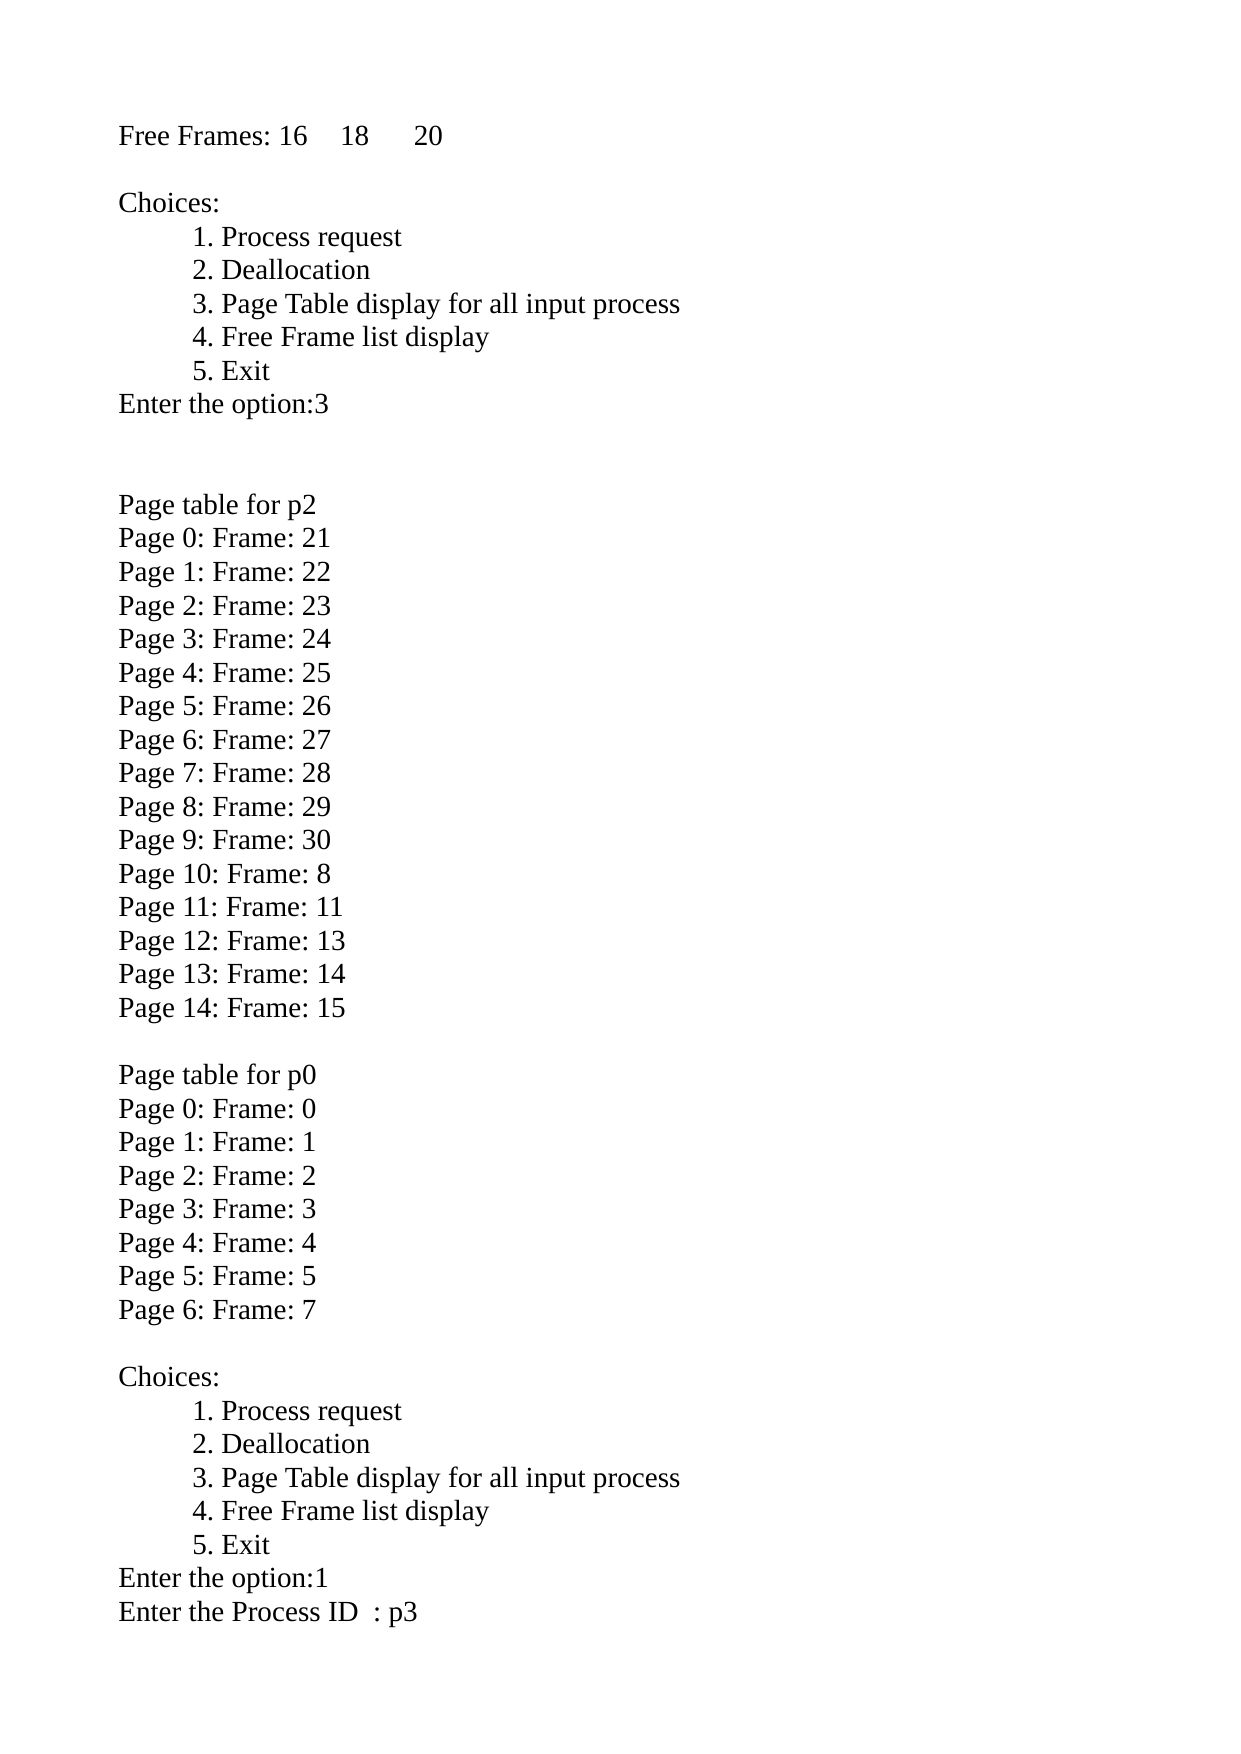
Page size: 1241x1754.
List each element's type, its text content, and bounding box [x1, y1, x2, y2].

text Choices: [118, 1359, 1122, 1393]
text Choices: [118, 185, 1122, 219]
text 3. Page Table display for all input process [118, 1460, 1122, 1493]
text Page 10: Frame: 8 [118, 856, 1122, 889]
text Page 2: Frame: 23 [118, 588, 1122, 621]
text Page table for p0 [118, 1057, 1122, 1091]
text 2. Deallocation [118, 1426, 1122, 1460]
text Page 4: Frame: 4 [118, 1225, 1122, 1258]
text 3. Page Table display for all input process [118, 286, 1122, 319]
text Page 13: Frame: 14 [118, 957, 1122, 990]
text Page 5: Frame: 26 [118, 688, 1122, 722]
text Free Frames: 16 18 20 [118, 118, 1122, 152]
text Page 8: Frame: 29 [118, 789, 1122, 822]
text Page 1: Frame: 1 [118, 1124, 1122, 1158]
text Page 9: Frame: 30 [118, 822, 1122, 856]
text Page 0: Frame: 21 [118, 521, 1122, 554]
text Page 6: Frame: 27 [118, 722, 1122, 755]
text Page 7: Frame: 28 [118, 755, 1122, 789]
text 4. Free Frame list display [118, 1493, 1122, 1527]
text Page 11: Frame: 11 [118, 889, 1122, 923]
text Page 12: Frame: 13 [118, 923, 1122, 957]
text Page 0: Frame: 0 [118, 1091, 1122, 1124]
text 2. Deallocation [118, 252, 1122, 286]
text Page 6: Frame: 7 [118, 1292, 1122, 1326]
text Enter the option:1 [118, 1560, 1122, 1594]
text 4. Free Frame list display [118, 319, 1122, 353]
text Enter the option:3 [118, 386, 1122, 420]
text Page table for p2 [118, 487, 1122, 521]
text Page 3: Frame: 24 [118, 621, 1122, 655]
text Page 14: Frame: 15 [118, 990, 1122, 1024]
text Page 4: Frame: 25 [118, 655, 1122, 688]
text 1. Process request [118, 219, 1122, 252]
text Page 5: Frame: 5 [118, 1258, 1122, 1292]
text 1. Process request [118, 1393, 1122, 1426]
text 5. Exit [118, 1527, 1122, 1560]
text Page 2: Frame: 2 [118, 1158, 1122, 1191]
text Enter the Process ID : p3 [118, 1594, 1122, 1627]
text Page 3: Frame: 3 [118, 1191, 1122, 1225]
text Page 1: Frame: 22 [118, 554, 1122, 588]
text 5. Exit [118, 353, 1122, 386]
